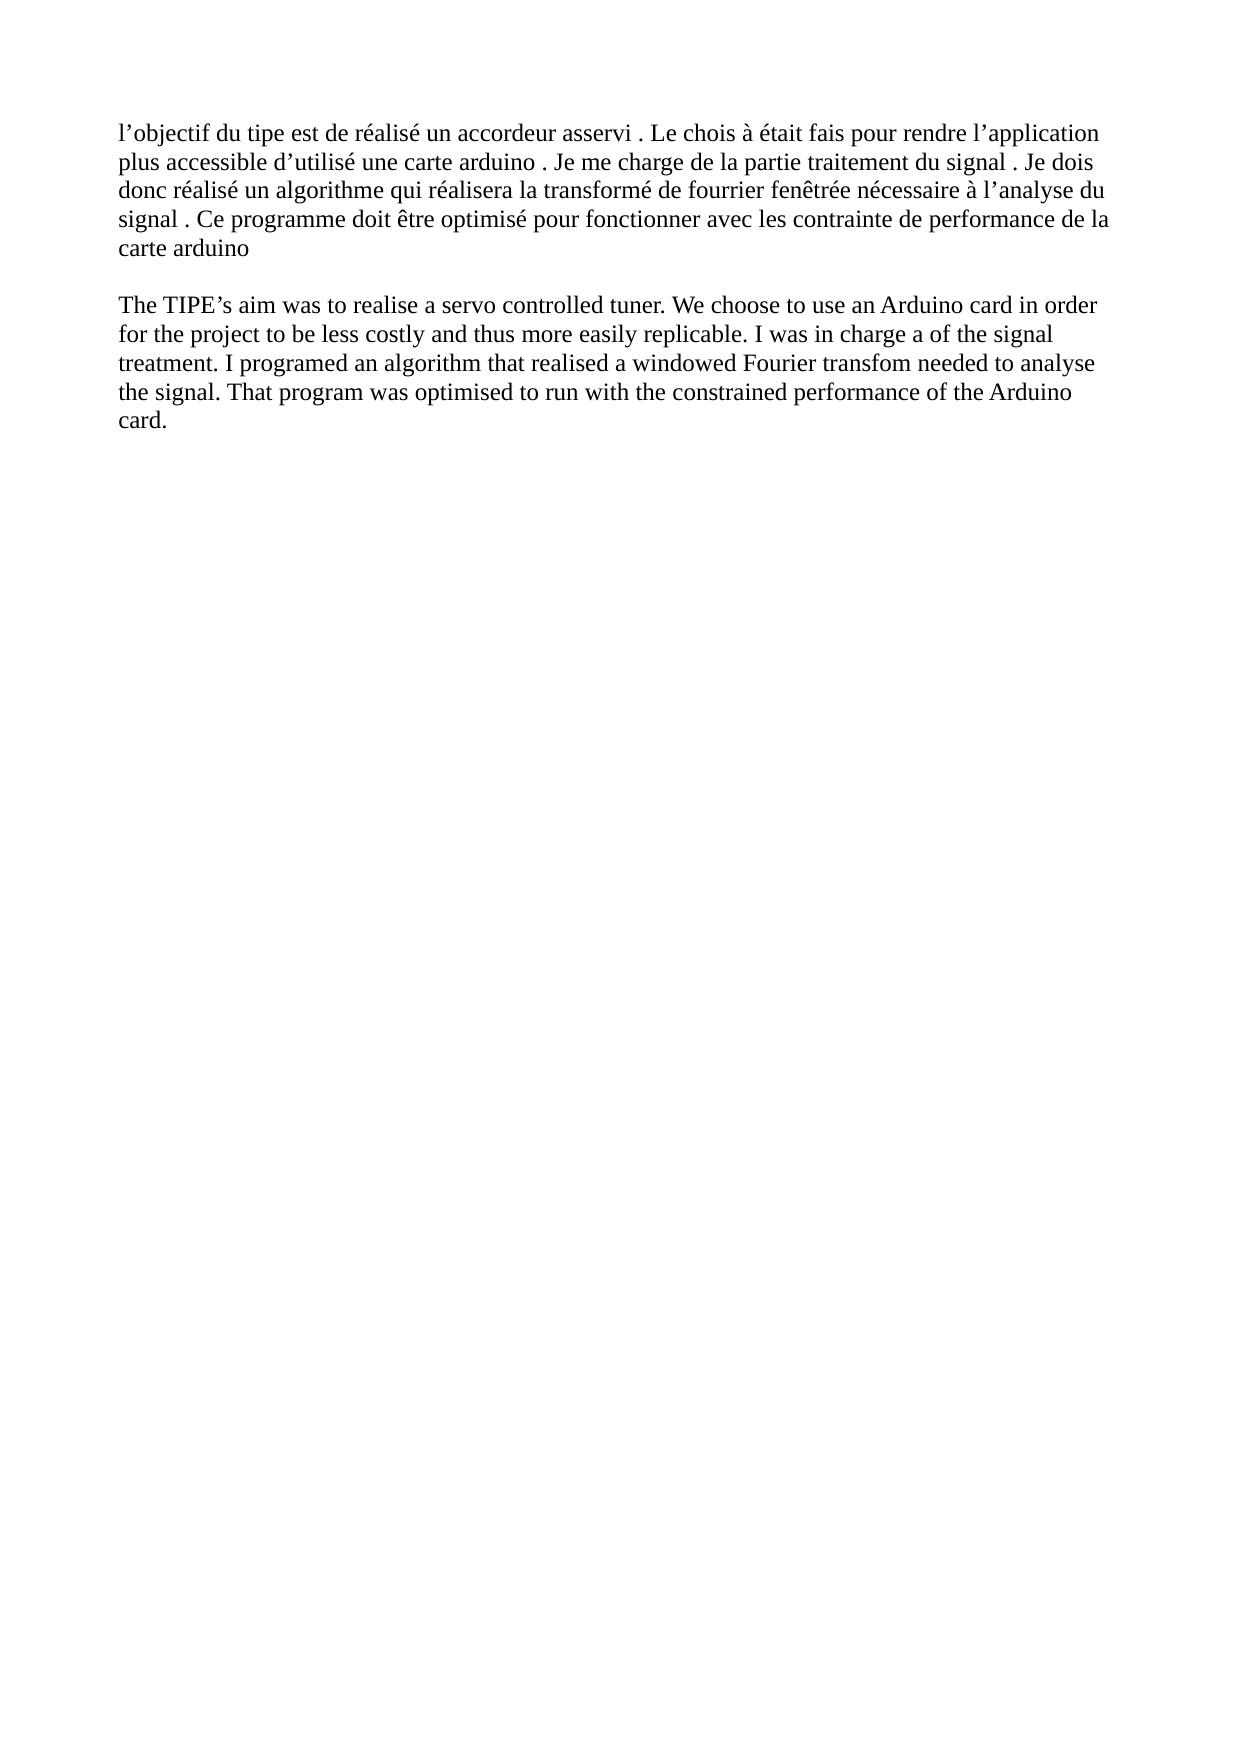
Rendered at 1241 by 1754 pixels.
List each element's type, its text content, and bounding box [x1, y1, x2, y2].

text l’objectif du tipe est de réalisé un accordeur asservi . Le chois à était fais pour rendre l’application plus accessible d’utilisé une carte arduino . Je me charge de la partie traitement du signal . Je dois donc réalisé un algorithme qui réalisera la transformé de fourrier fenêtrée nécessaire à l’analyse du signal . Ce programme doit être optimisé pour fonctionner avec les contrainte de performance de la carte arduino [118, 118, 1122, 262]
text The TIPE’s aim was to realise a servo controlled tuner. We choose to use an Arduino card in order for the project to be less costly and thus more easily replicable. I was in charge a of the signal treatment. I programed an algorithm that realised a windowed Fourier transfom needed to analyse the signal. That program was optimised to run with the constrained performance of the Arduino card. [118, 291, 1122, 434]
